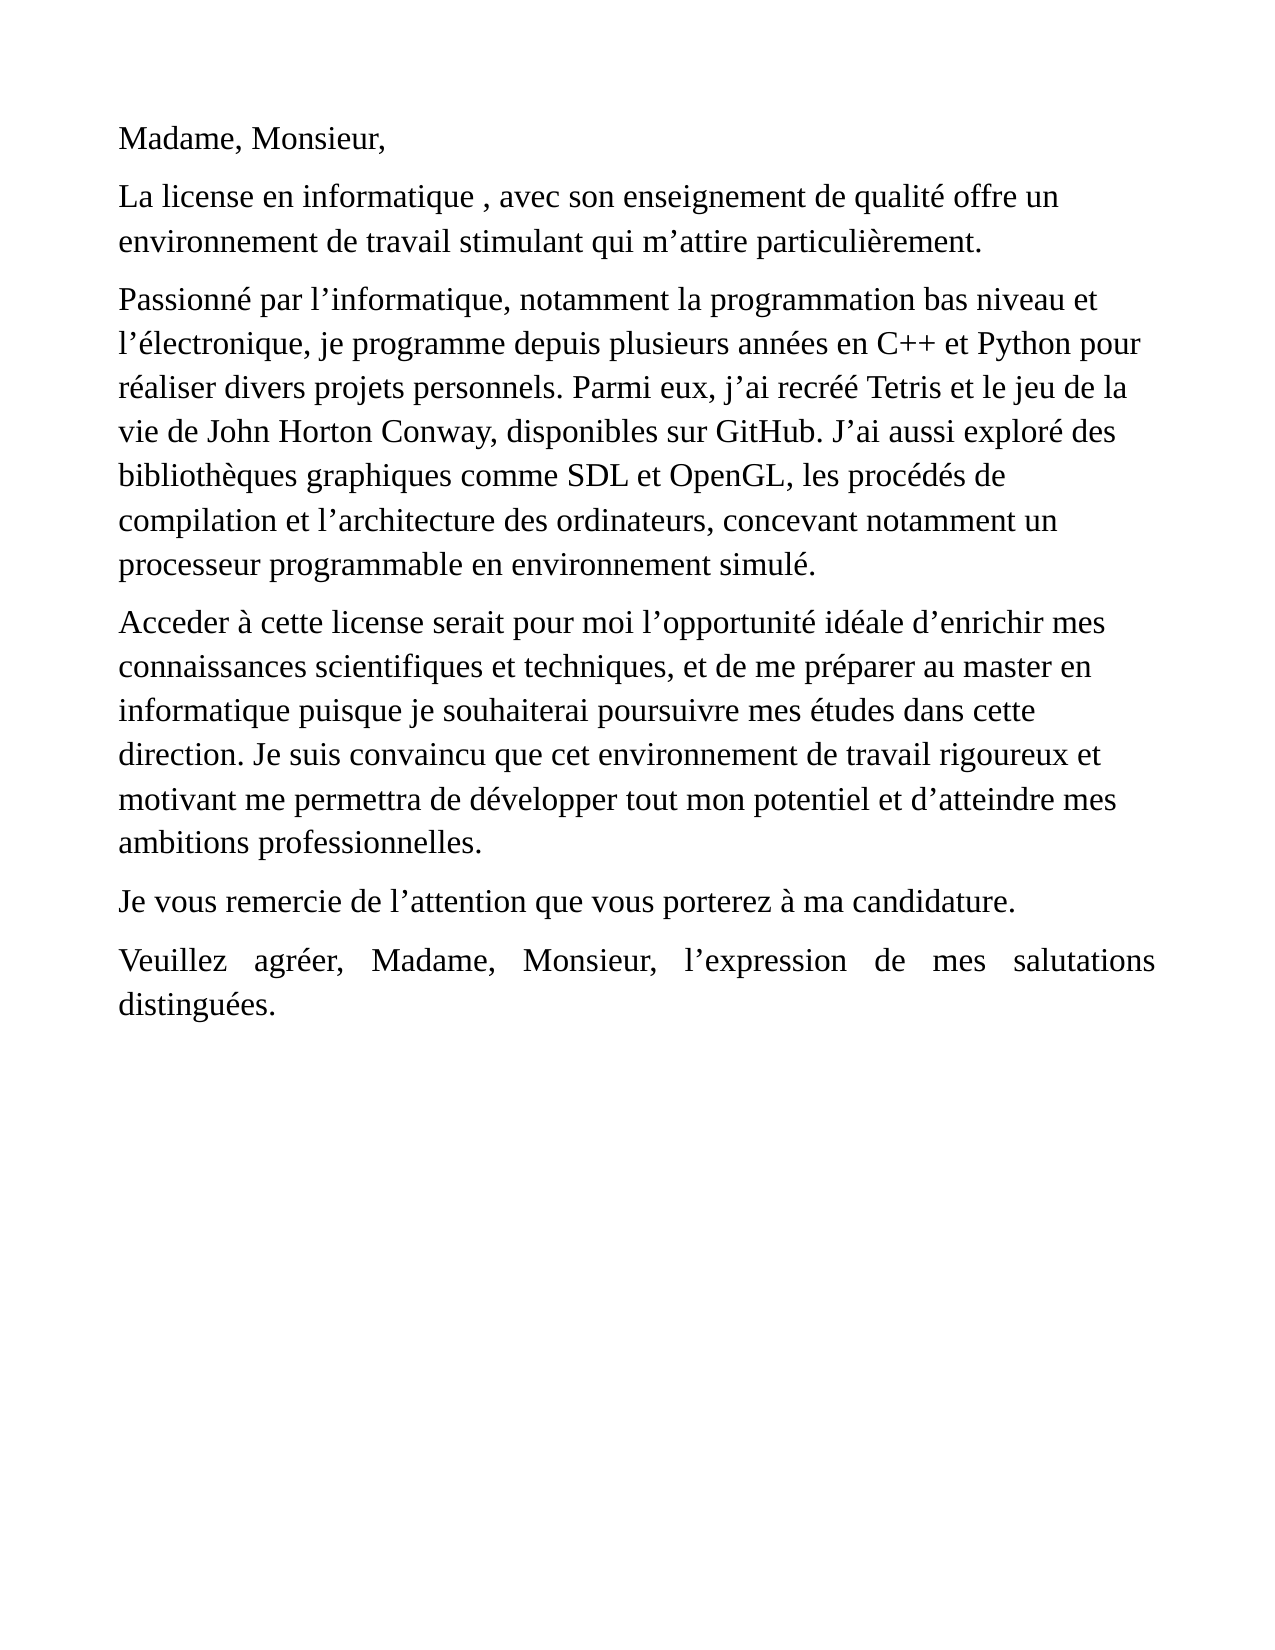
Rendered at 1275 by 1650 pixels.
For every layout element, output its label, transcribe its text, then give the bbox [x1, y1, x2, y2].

text Je vous remercie de l’attention que vous porterez à ma candidature. [118, 881, 1157, 920]
text Madame, Monsieur, [118, 118, 1157, 156]
text Passionné par l’informatique, notamment la programmation bas niveau et l’électronique, je programme depuis plusieurs années en C++ et Python pour réaliser divers projets personnels. Parmi eux, j’ai recréé Tetris et le jeu de la vie de John Horton Conway, disponibles sur GitHub. J’ai aussi exploré des bibliothèques graphiques comme SDL et OpenGL, les procédés de compilation et l’architecture des ordinateurs, concevant notamment un processeur programmable en environnement simulé. [118, 279, 1157, 582]
text La license en informatique , avec son enseignement de qualité offre un environnement de travail stimulant qui m’attire particulièrement. [118, 177, 1157, 259]
text Veuillez agréer, Madame, Monsieur, l’expression de mes salutations distinguées. [118, 940, 1157, 1022]
text Acceder à cette license serait pour moi l’opportunité idéale d’enrichir mes connaissances scientifiques et techniques, et de me préparer au master en informatique puisque je souhaiterai poursuivre mes études dans cette direction. Je suis convaincu que cet environnement de travail rigoureux et motivant me permettra de développer tout mon potentiel et d’atteindre mes ambitions professionnelles. [118, 602, 1157, 861]
